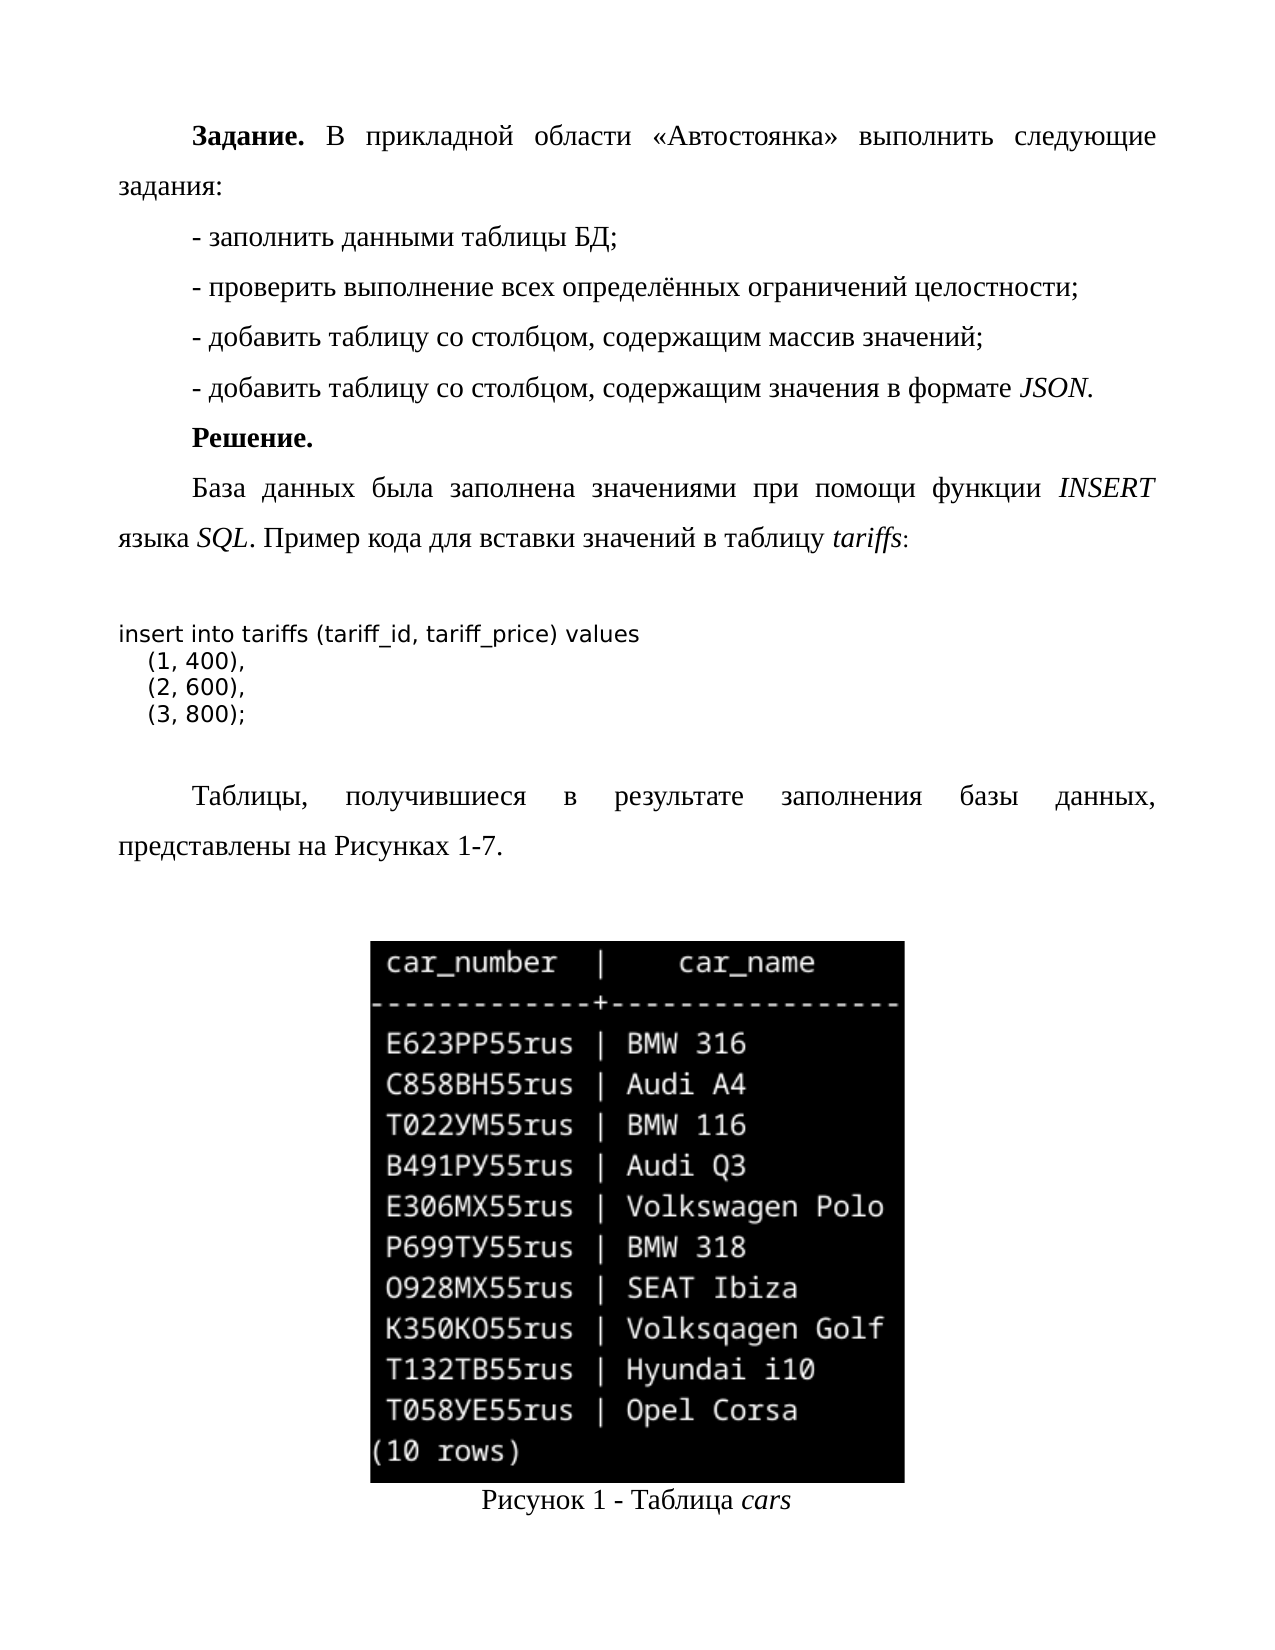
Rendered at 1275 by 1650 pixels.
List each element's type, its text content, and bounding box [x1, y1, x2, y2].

text База данных была заполнена значениями при помощи функции INSERT языка SQL. Пример кода для вставки значений в таблицу tariffs: [118, 470, 1157, 554]
text Рисунок 1 - Таблица cars [370, 1483, 905, 1516]
text Таблицы, получившиеся в результате заполнения базы данных, представлены на Рисунках 1-7. [118, 778, 1157, 862]
text - заполнить данными таблицы БД; [118, 219, 1157, 252]
text (1, 400), [118, 648, 1157, 674]
text - добавить таблицу со столбцом, содержащим массив значений; [118, 319, 1157, 353]
picture [370, 941, 905, 1483]
text insert into tariffs (tariff_id, tariff_price) values [118, 621, 1157, 648]
text (2, 600), [118, 674, 1157, 701]
text Решение. [118, 420, 1157, 453]
text (3, 800); [118, 701, 1157, 728]
text - проверить выполнение всех определённых ограничений целостности; [118, 269, 1157, 303]
text - добавить таблицу со столбцом, содержащим значения в формате JSON. [118, 370, 1157, 403]
text Задание. В прикладной области «Автостоянка» выполнить следующие задания: [118, 118, 1157, 202]
